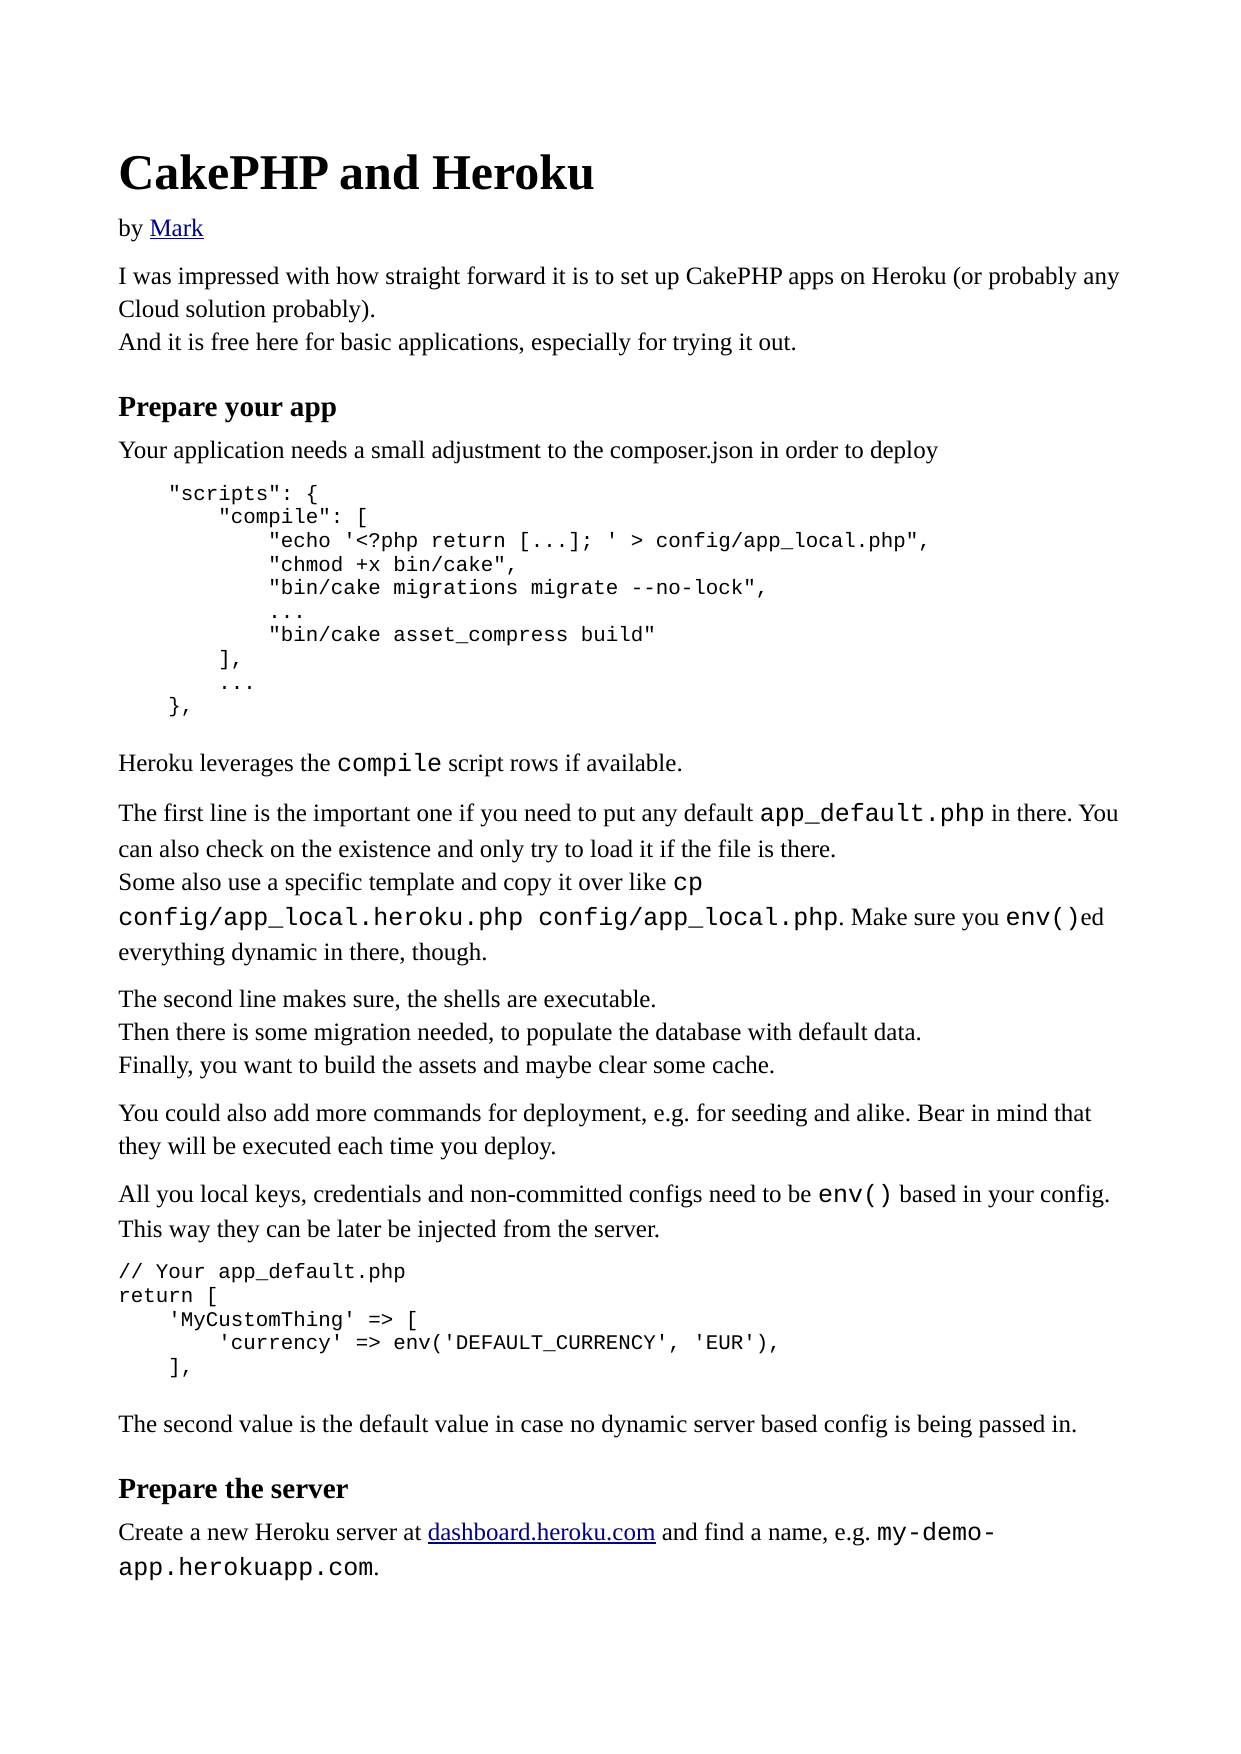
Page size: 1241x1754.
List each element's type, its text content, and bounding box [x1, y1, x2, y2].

text The first line is the important one if you need to put any default app_default.php in there. You can also check on the existence and only try to load it if the file is there. Some also use a specific template and copy it over like cp config/app_local.heroku.php config/app_local.php. Make sure you env()ed everything dynamic in there, though. [118, 798, 1122, 966]
text I was impressed with how straight forward it is to set up CakePHP apps on Heroku (or probably any Cloud solution probably). And it is free here for basic applications, especially for trying it out. [118, 261, 1122, 356]
text Your application needs a small adjustment to the composer.json in order to deploy [118, 435, 1122, 464]
text The second line makes sure, the shells are executable. Then there is some migration needed, to populate the database with default data. Finally, you want to build the assets and maybe clear some cache. [118, 984, 1122, 1079]
text All you local keys, credentials and non-committed configs need to be env() based in your config. This way they can be later be injected from the server. [118, 1179, 1122, 1243]
text ... [118, 672, 1122, 695]
text ... [118, 601, 1122, 624]
text return [ [118, 1285, 1122, 1309]
text The second value is the default value in case no dynamic server based config is being passed in. [118, 1409, 1122, 1438]
text "chmod +x bin/cake", [118, 553, 1122, 577]
text 'currency' => env('DEFAULT_CURRENCY', 'EUR'), [118, 1332, 1122, 1356]
subtitle Prepare the server [118, 1471, 1122, 1505]
text ], [118, 1356, 1122, 1380]
text "bin/cake migrations migrate --no-lock", [118, 577, 1122, 601]
text 'MyCustomThing' => [ [118, 1309, 1122, 1332]
text "scripts": { [118, 483, 1122, 506]
subtitle CakePHP and Heroku [118, 143, 1122, 201]
text "echo '<?php return [...]; ' > config/app_local.php", [118, 530, 1122, 553]
text ], [118, 648, 1122, 672]
text You could also add more commands for deployment, e.g. for seeding and alike. Bear in mind that they will be executed each time you deploy. [118, 1098, 1122, 1160]
text "bin/cake asset_compress build" [118, 624, 1122, 648]
text Create a new Heroku server at dashboard.heroku.com and find a name, e.g. my-demo-app.herokuapp.com. [118, 1517, 1122, 1583]
subtitle Prepare your app [118, 389, 1122, 422]
text "compile": [ [118, 506, 1122, 530]
text by Mark [118, 213, 1122, 242]
text }, [118, 695, 1122, 719]
text Heroku leverages the compile script rows if available. [118, 748, 1122, 779]
text // Your app_default.php [118, 1261, 1122, 1285]
